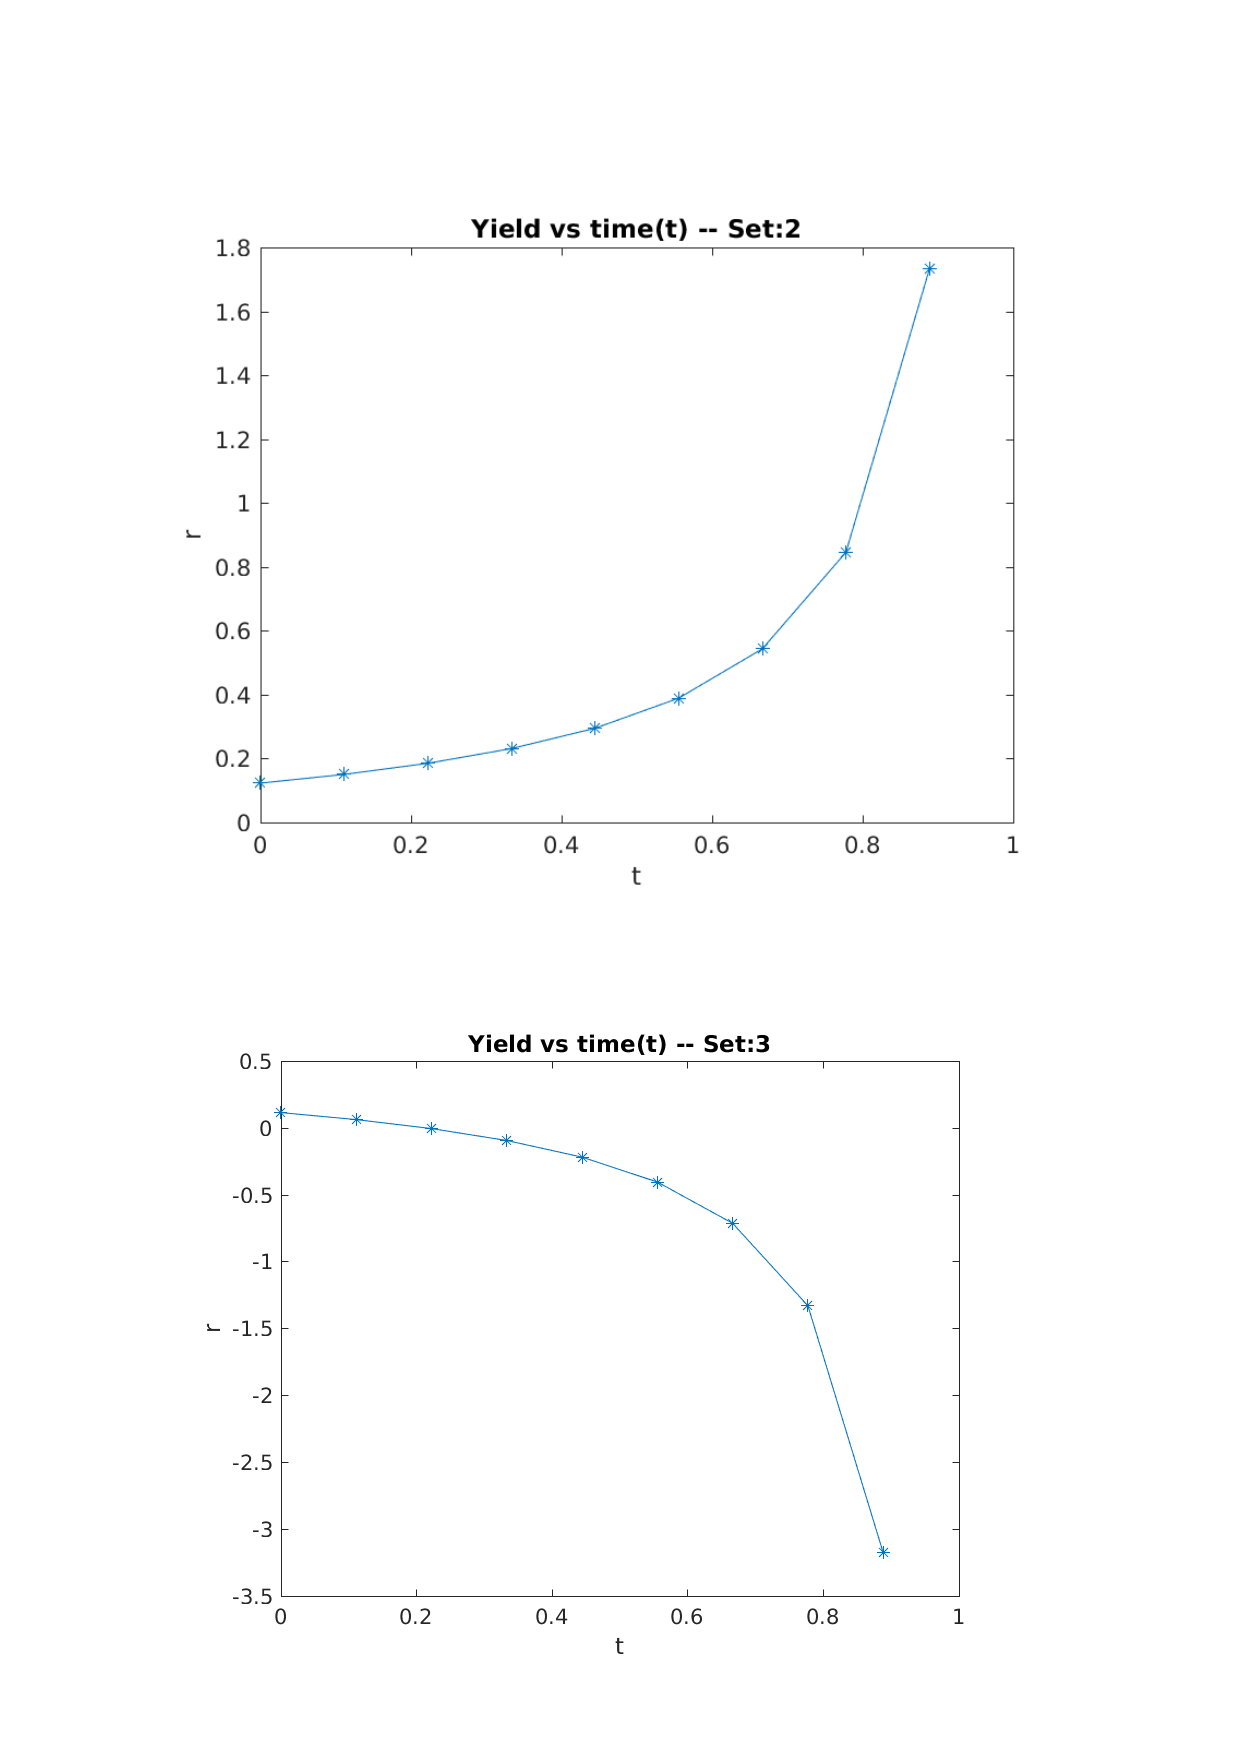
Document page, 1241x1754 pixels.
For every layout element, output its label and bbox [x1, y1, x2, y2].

picture [167, 1011, 1042, 1667]
picture [134, 194, 1106, 900]
